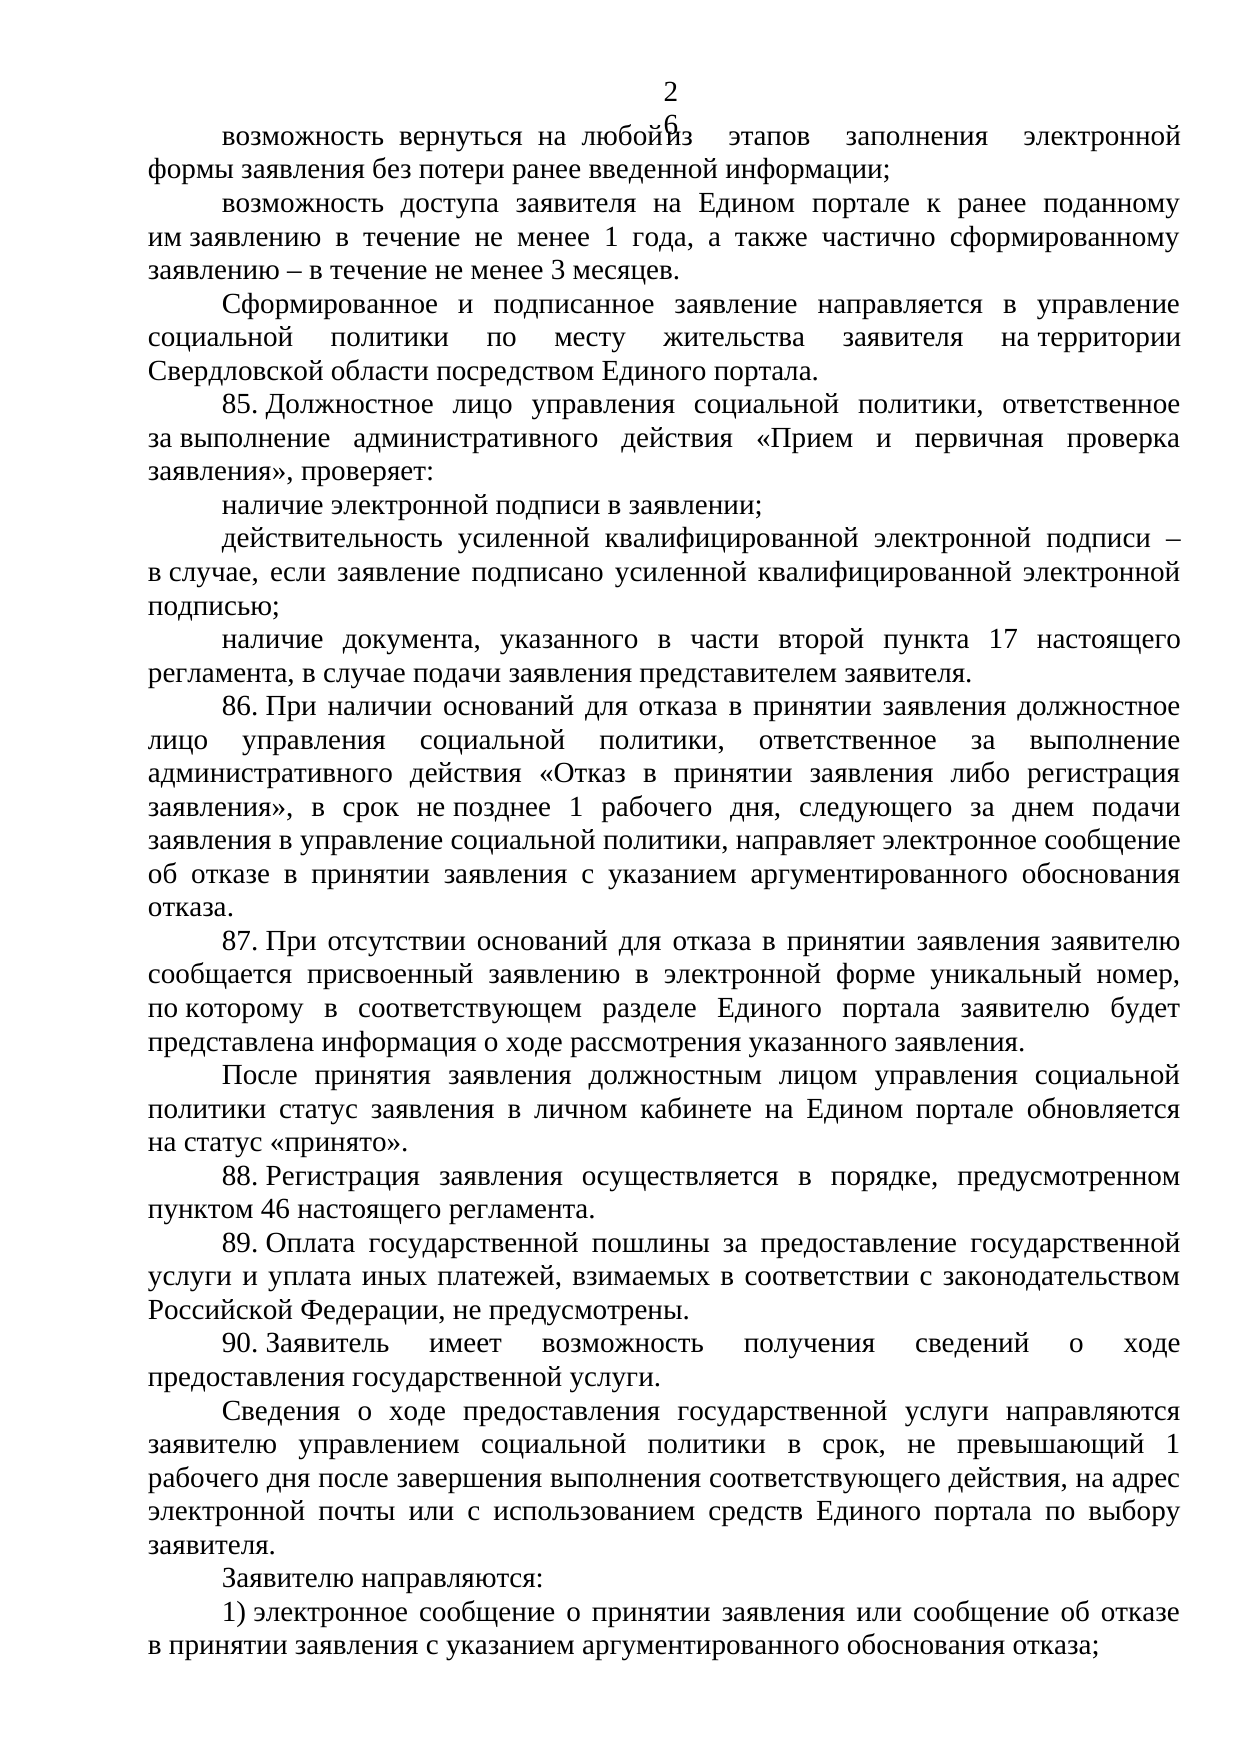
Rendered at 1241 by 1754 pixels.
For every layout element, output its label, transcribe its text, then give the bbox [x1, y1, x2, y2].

list Регистрация заявления осуществляется в порядке, предусмотренном пунктом 46 настоящего регламента. [148, 1158, 1181, 1225]
text возможность доступа заявителя на Едином портале к ранее поданному им заявлению в течение не менее 1 года, а также частично сформированному заявлению – в течение не менее 3 месяцев. [148, 185, 1181, 286]
text наличие документа, указанного в части второй пункта 17 настоящего регламента, в случае подачи заявления представителем заявителя. [148, 621, 1181, 688]
list Оплата государственной пошлины за предоставление государственной услуги и уплата иных платежей, взимаемых в соответствии с законодательством Российской Федерации, не предусмотрены. [148, 1225, 1181, 1326]
list При наличии оснований для отказа в принятии заявления должностное лицо управления социальной политики, ответственное за выполнение административного действия «Отказ в принятии заявления либо регистрация заявления», в срок не позднее 1 рабочего дня, следующего за днем подачи заявления в управление социальной политики, направляет электронное сообщение об отказе в принятии заявления с указанием аргументированного обоснования отказа. [148, 688, 1181, 923]
text наличие электронной подписи в заявлении; [148, 487, 1181, 521]
list Должностное лицо управления социальной политики, ответственное за выполнение административного действия «Прием и первичная проверка заявления», проверяет: [148, 386, 1181, 487]
text действительность усиленной квалифицированной электронной подписи – в случае, если заявление подписано усиленной квалифицированной электронной подписью; [148, 521, 1181, 621]
list Заявитель имеет возможность получения сведений о ходе предоставления государственной услуги. [148, 1326, 1181, 1393]
list При отсутствии оснований для отказа в принятии заявления заявителю сообщается присвоенный заявлению в электронной форме уникальный номер, по которому в соответствующем разделе Единого портала заявителю будет представлена информация о ходе рассмотрения указанного заявления. [148, 923, 1181, 1057]
text Заявителю направляются: [148, 1560, 1181, 1594]
text Сведения о ходе предоставления государственной услуги направляются заявителю управлением социальной политики в срок, не превышающий 1 рабочего дня после завершения выполнения соответствующего действия, на адрес электронной почты или с использованием средств Единого портала по выбору заявителя. [148, 1393, 1181, 1560]
text возможность вернуться на любой из этапов заполнения электронной формы заявления без потери ранее введенной информации; [148, 118, 1181, 185]
text Сформированное и подписанное заявление направляется в управление социальной политики по месту жительства заявителя на территории Свердловской области посредством Единого портала. [148, 286, 1181, 386]
text После принятия заявления должностным лицом управления социальной политики статус заявления в личном кабинете на Едином портале обновляется на статус «принято». [148, 1057, 1181, 1158]
text 1) электронное сообщение о принятии заявления или сообщение об отказе в принятии заявления с указанием аргументированного обоснования отказа; [148, 1594, 1181, 1661]
